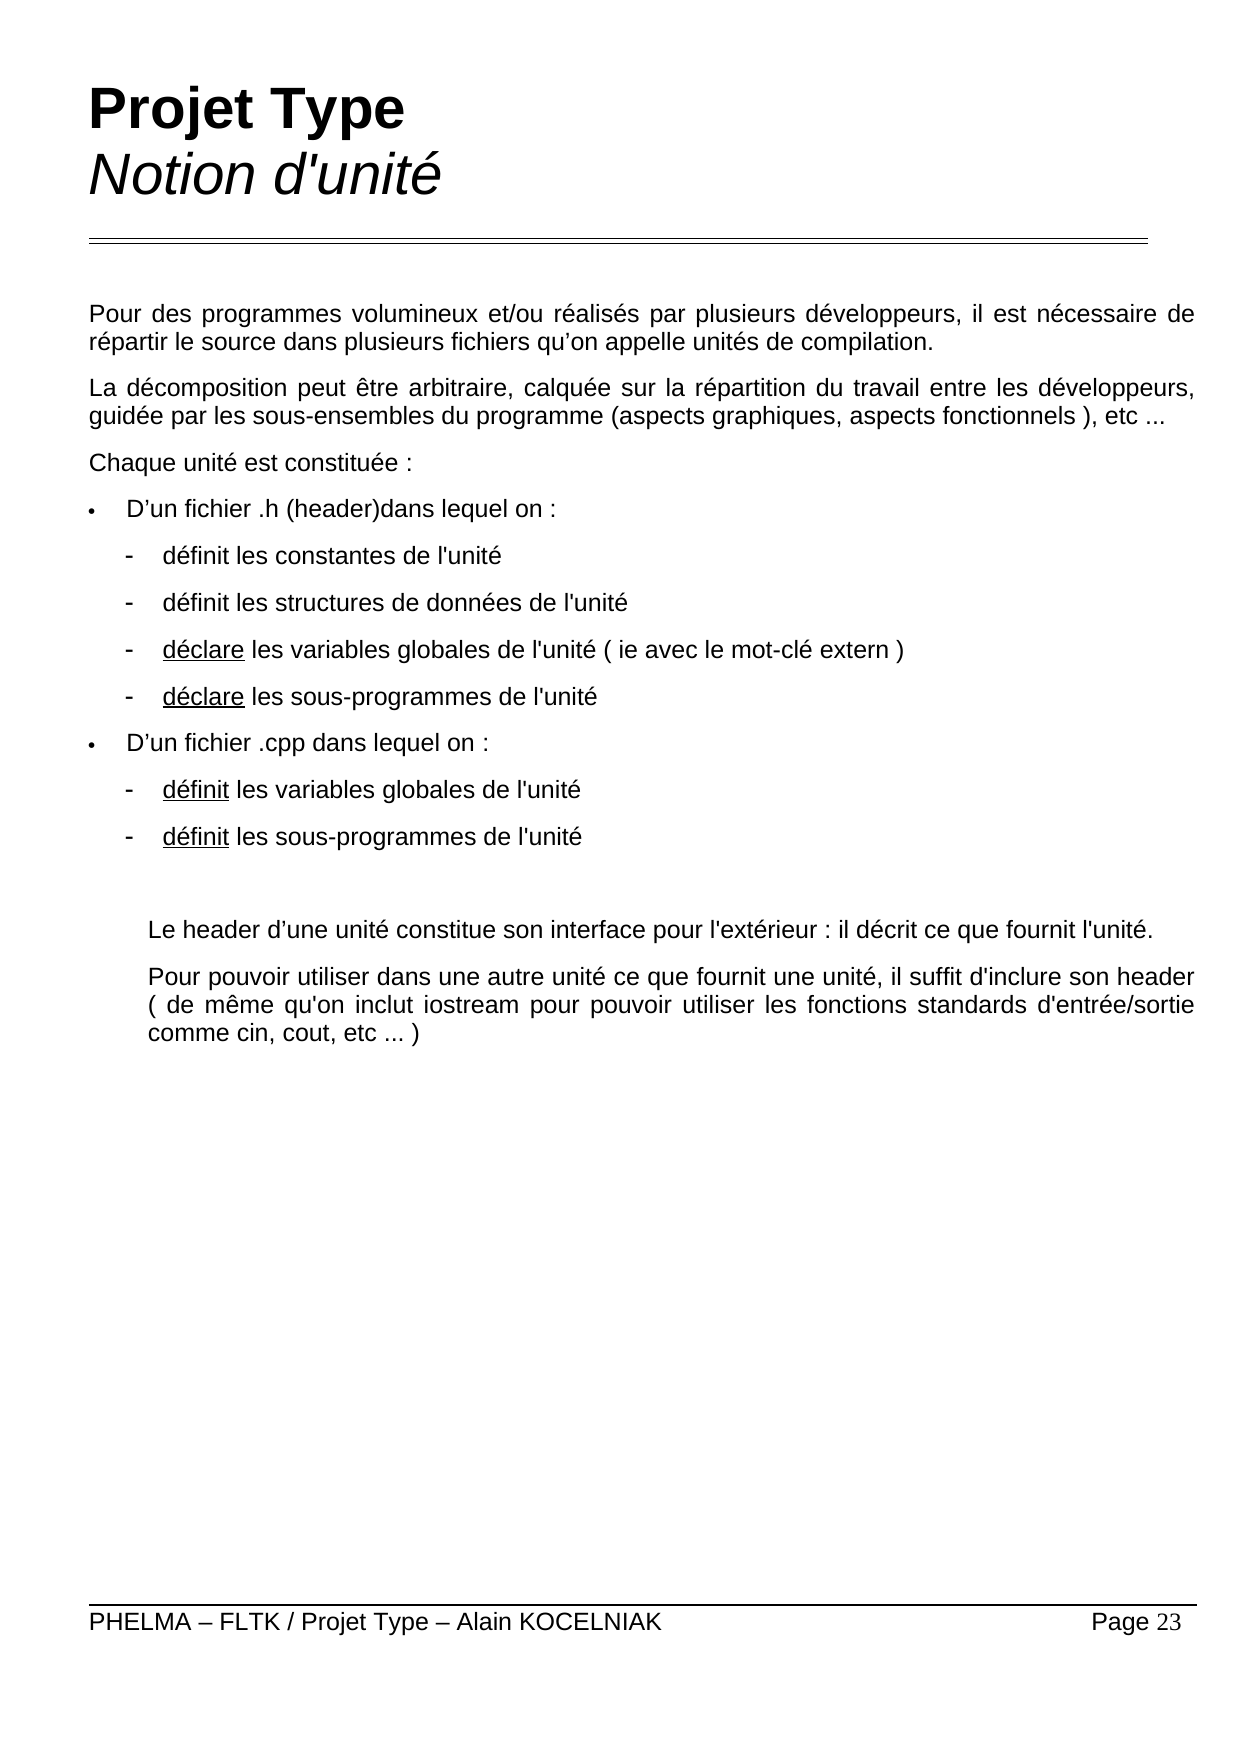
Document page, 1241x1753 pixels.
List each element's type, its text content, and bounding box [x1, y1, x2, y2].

text Pour pouvoir utiliser dans une autre unité ce que fournit une unité, il suffit d'inclure son header ( de même qu'on inclut iostream pour pouvoir utiliser les fonctions standards d'entrée/sortie comme cin, cout, etc ... ) [148, 963, 1197, 1046]
text La décomposition peut être arbitraire, calquée sur la répartition du travail entre les développeurs, guidée par les sous-ensembles du programme (aspects graphiques, aspects fonctionnels ), etc ... [89, 374, 1197, 430]
list définit les constantes de l'unité [125, 542, 1197, 570]
text Chaque unité est constituée : [89, 449, 1197, 477]
list D’un fichier .h (header)dans lequel on : [89, 495, 1197, 523]
subtitle [89, 239, 1148, 243]
list D’un fichier .cpp dans lequel on : [89, 729, 1197, 757]
text Pour des programmes volumineux et/ou réalisés par plusieurs développeurs, il est nécessaire de répartir le source dans plusieurs fichiers qu’on appelle unités de compilation. [89, 299, 1197, 355]
text Le header d’une unité constitue son interface pour l'extérieur : il décrit ce que fournit l'unité. [148, 916, 1197, 944]
list définit les structures de données de l'unité [125, 589, 1197, 617]
list déclare les variables globales de l'unité ( ie avec le mot-clé extern ) [125, 636, 1197, 663]
list définit les sous-programmes de l'unité [125, 822, 1197, 851]
subtitle Projet Type Notion d'unité [89, 76, 1148, 238]
list définit les variables globales de l'unité [125, 776, 1197, 804]
list déclare les sous-programmes de l'unité [125, 682, 1197, 710]
